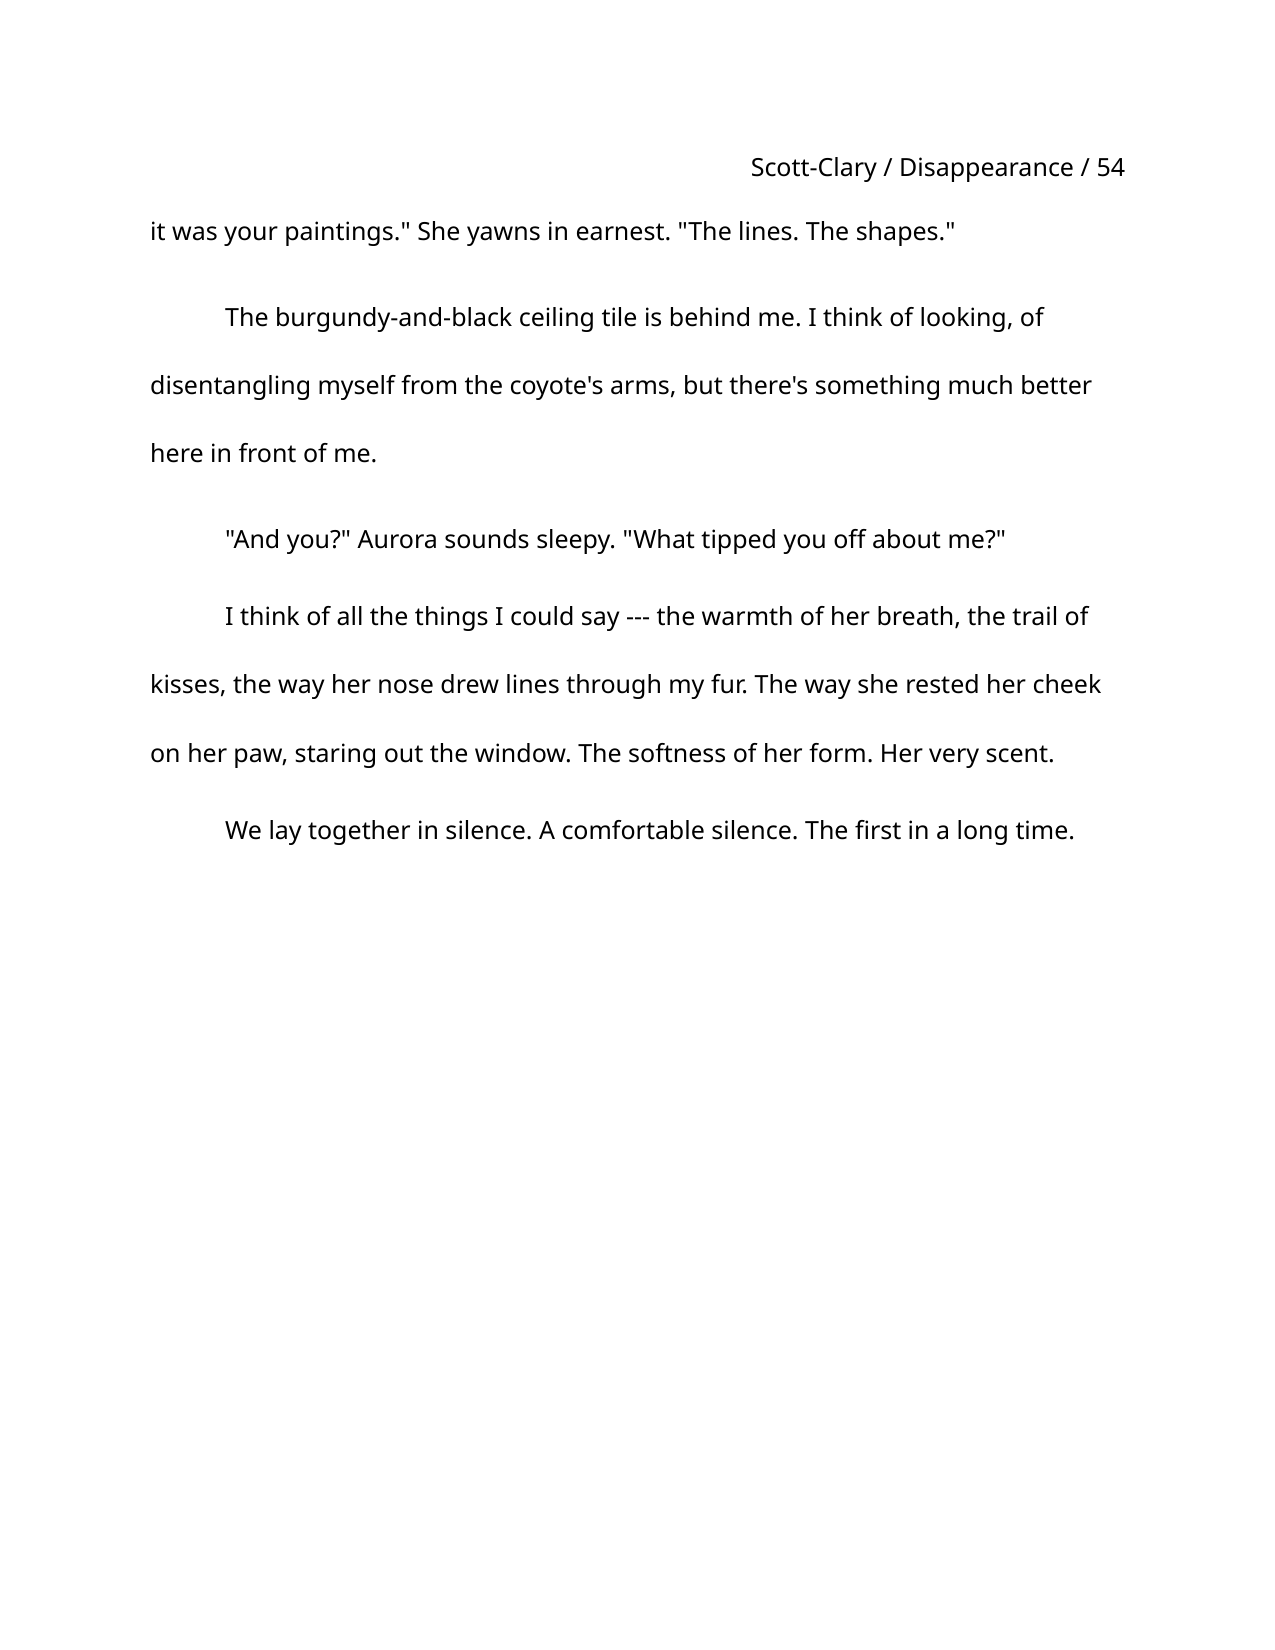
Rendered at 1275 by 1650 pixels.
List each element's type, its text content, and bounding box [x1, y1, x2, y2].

text The burgundy-and-black ceiling tile is behind me. I think of looking, of disentangling myself from the coyote's arms, but there's something much better here in front of me. [150, 299, 1125, 470]
text I think of all the things I could say --- the warmth of her breath, the trail of kisses, the way her nose drew lines through my fur. The way she rested her cheek on her paw, staring out the window. The softness of her form. Her very scent. [150, 599, 1125, 769]
text We lay together in silence. A comfortable silence. The first in a long time. [150, 812, 1125, 846]
text "And you?" Aurora sounds sleepy. "What tipped you off about me?" [150, 522, 1125, 556]
text it was your paintings." She yawns in earnest. "The lines. The shapes." [150, 213, 1125, 248]
